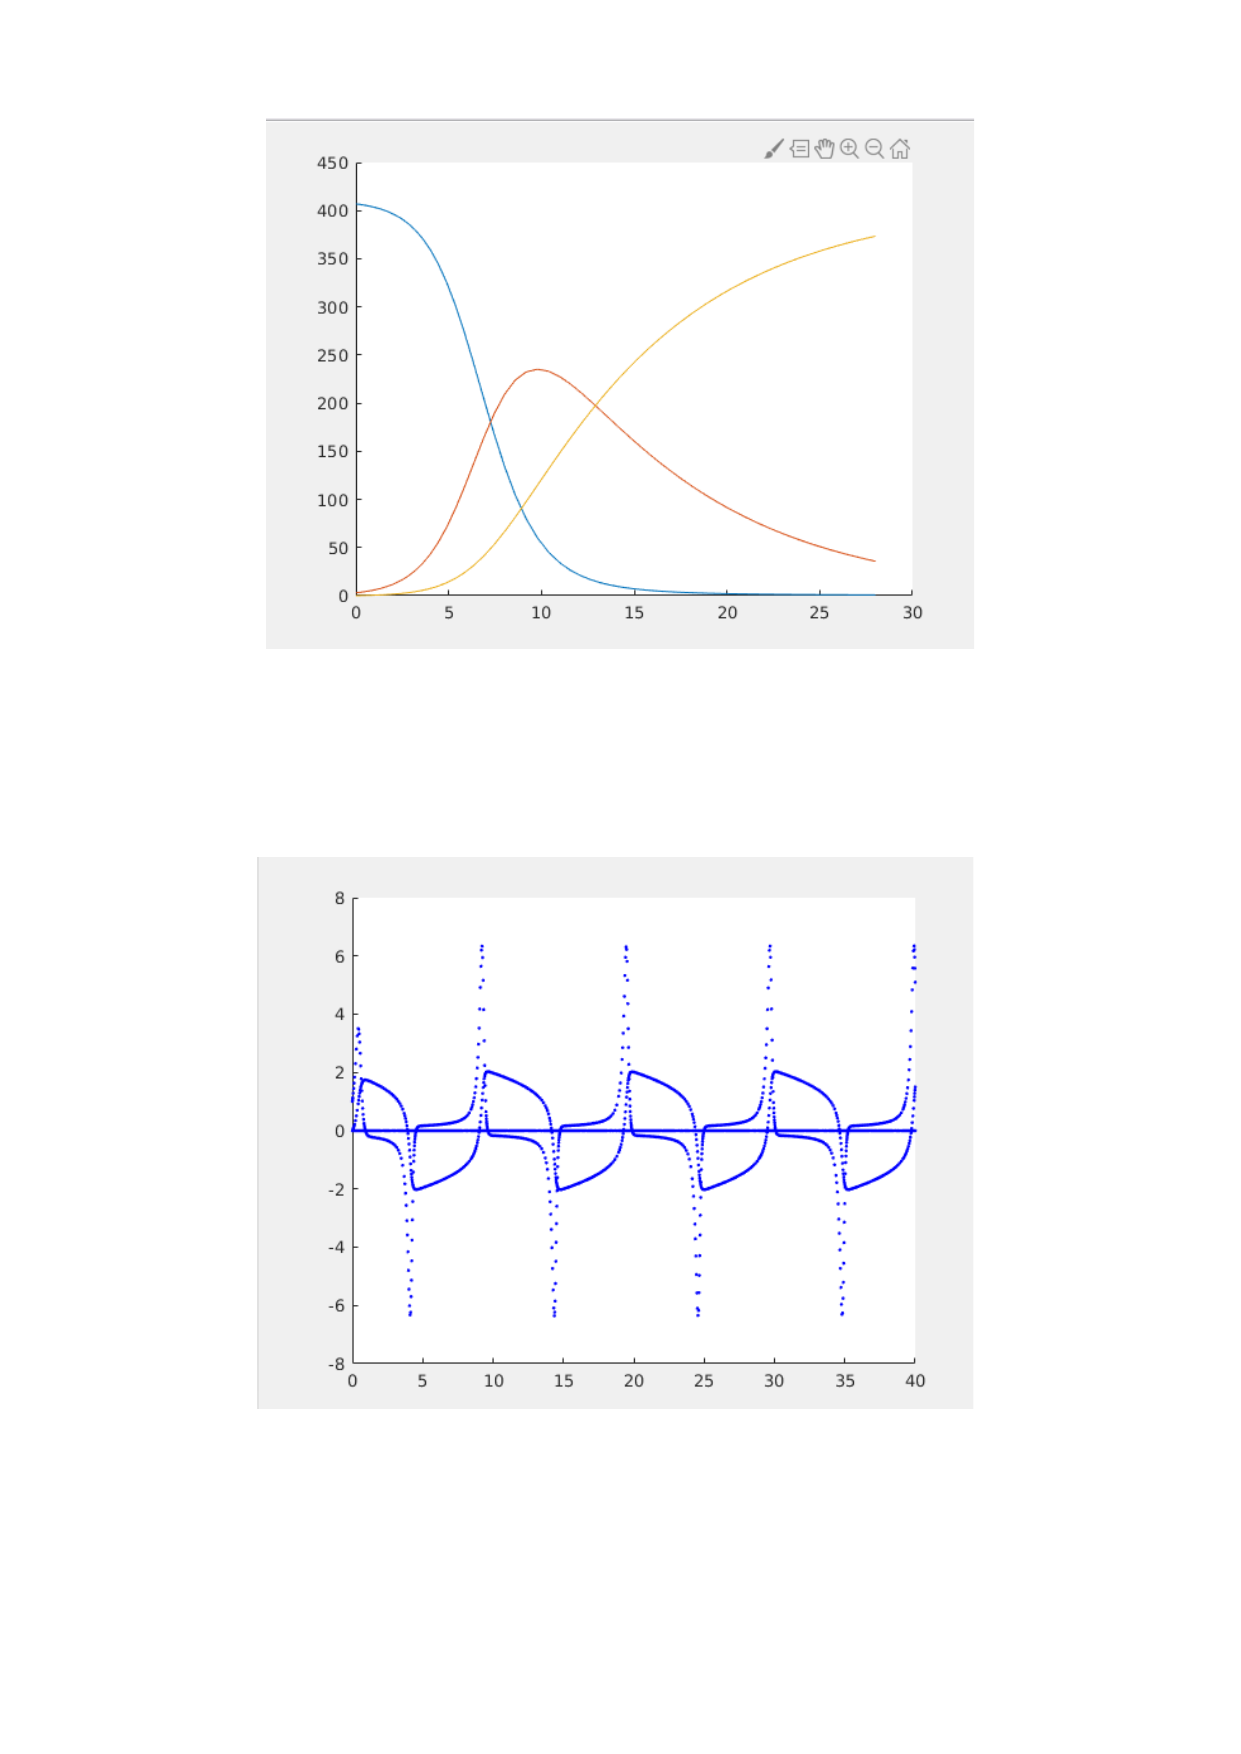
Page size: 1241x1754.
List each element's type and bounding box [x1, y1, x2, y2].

picture [366, 857, 800, 1409]
picture [403, 118, 833, 530]
